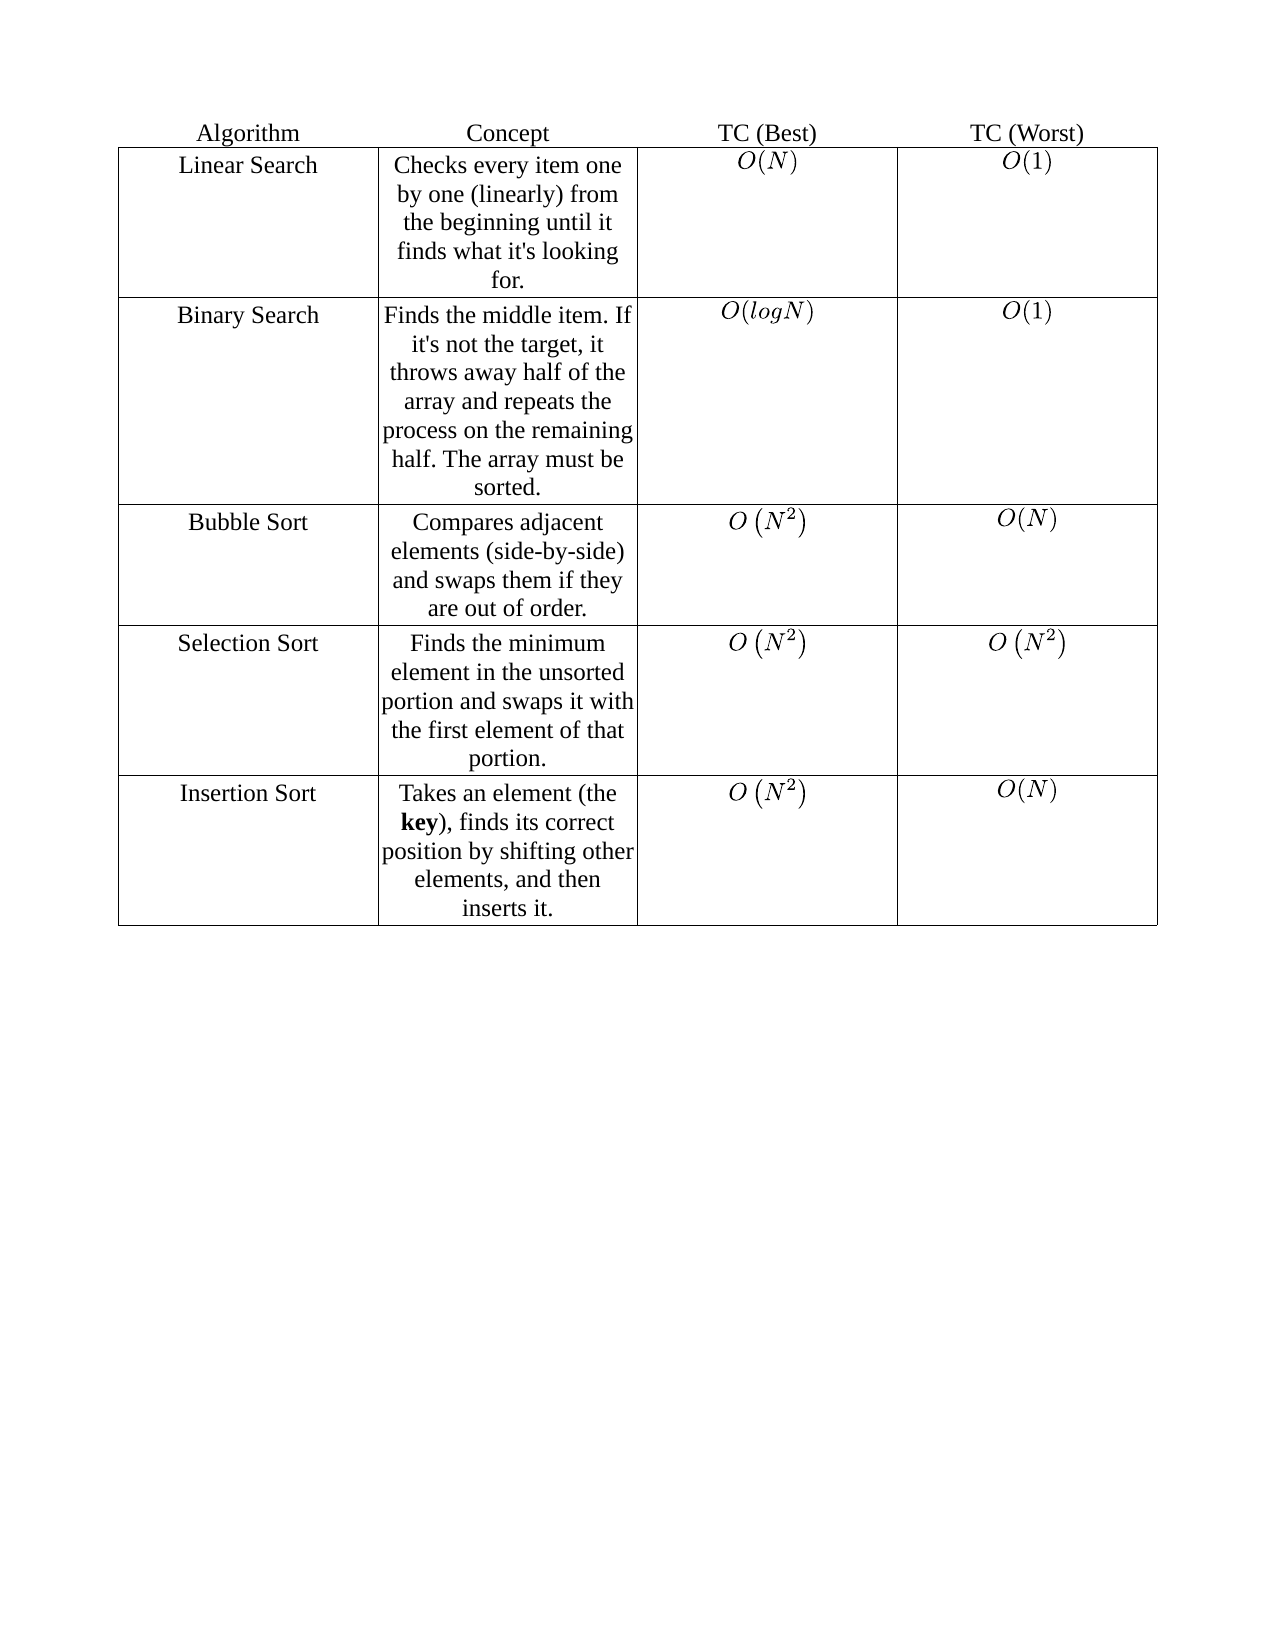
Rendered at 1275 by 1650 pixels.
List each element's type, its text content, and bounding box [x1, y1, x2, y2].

table_cell [898, 776, 1157, 925]
table_cell [638, 148, 897, 297]
table_header TC (Worst) [897, 118, 1157, 147]
table_header Concept [378, 118, 637, 147]
table_cell [638, 505, 897, 625]
table_cell Bubble Sort [119, 505, 378, 625]
table_cell Finds the middle item. If it's not the target, it throws away half of the array and repeats the process on the remaining half. The array must be sorted. [379, 298, 637, 504]
table_cell [898, 298, 1157, 504]
table_header TC (Best) [638, 118, 897, 147]
table_cell Linear Search [119, 148, 378, 297]
table_cell Finds the minimum element in the unsorted portion and swaps it with the first element of that portion. [379, 626, 637, 775]
table_cell [638, 626, 897, 775]
table_cell [638, 776, 897, 925]
table_cell Binary Search [119, 298, 378, 504]
table_header Algorithm [118, 118, 378, 147]
table_cell [898, 148, 1157, 297]
table_cell [898, 505, 1157, 625]
table_cell [898, 626, 1157, 775]
table_cell [638, 298, 897, 504]
table_cell Selection Sort [119, 626, 378, 775]
table_cell Takes an element (the key), finds its correct position by shifting other elements, and then inserts it. [379, 776, 637, 925]
table_cell Checks every item one by one (linearly) from the beginning until it finds what it's looking for. [379, 148, 637, 297]
table_cell Insertion Sort [119, 776, 378, 925]
table_cell Compares adjacent elements (side-by-side) and swaps them if they are out of order. [379, 505, 637, 625]
